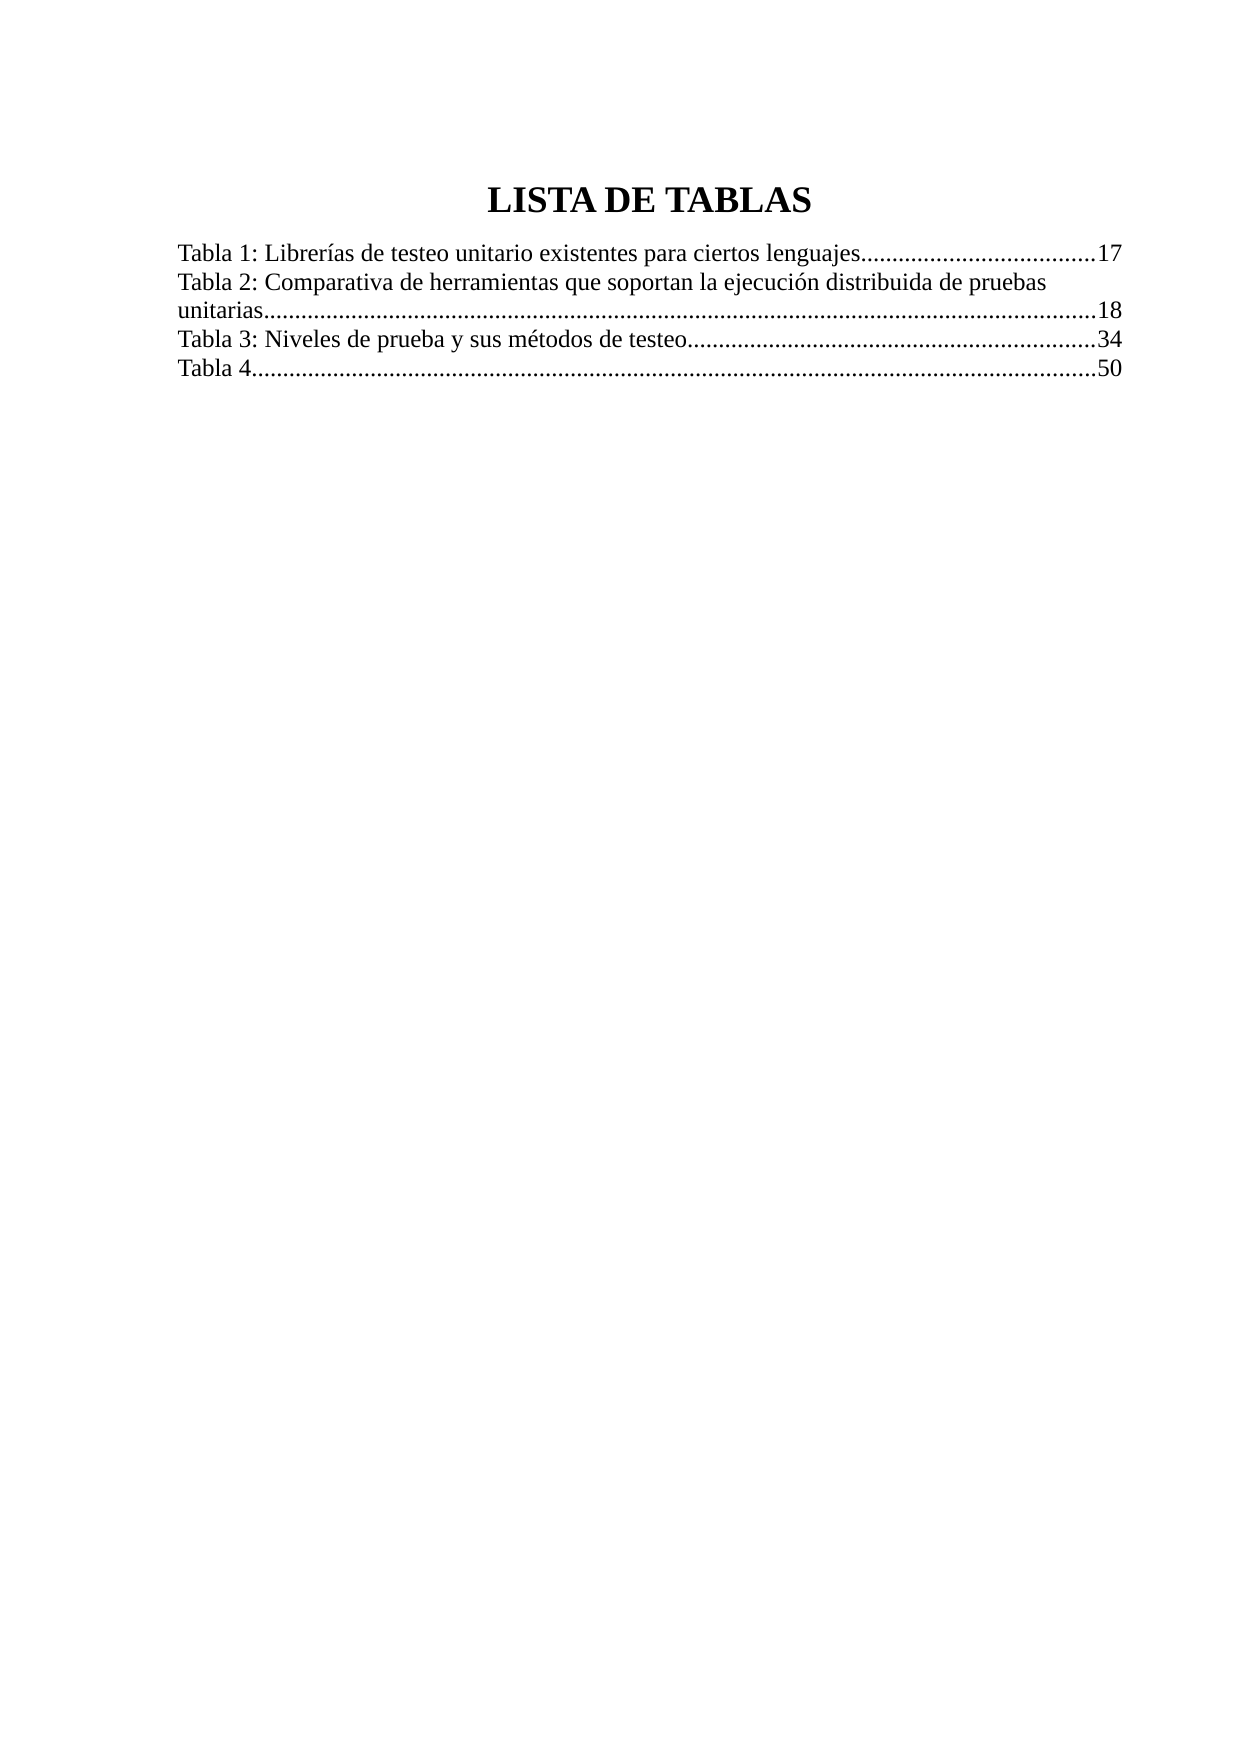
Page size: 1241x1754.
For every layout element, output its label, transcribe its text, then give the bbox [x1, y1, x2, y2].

text Tabla 3: Niveles de prueba y sus métodos de testeo. 34 [177, 324, 1122, 353]
text Tabla 2: Comparativa de herramientas que soportan la ejecución distribuida de pruebas unitarias. 18 [177, 267, 1122, 324]
text Tabla 4 50 [177, 353, 1122, 382]
text Lista de Tablas [177, 177, 1122, 220]
text Tabla 1: Librerías de testeo unitario existentes para ciertos lenguajes. 17 [177, 238, 1122, 267]
